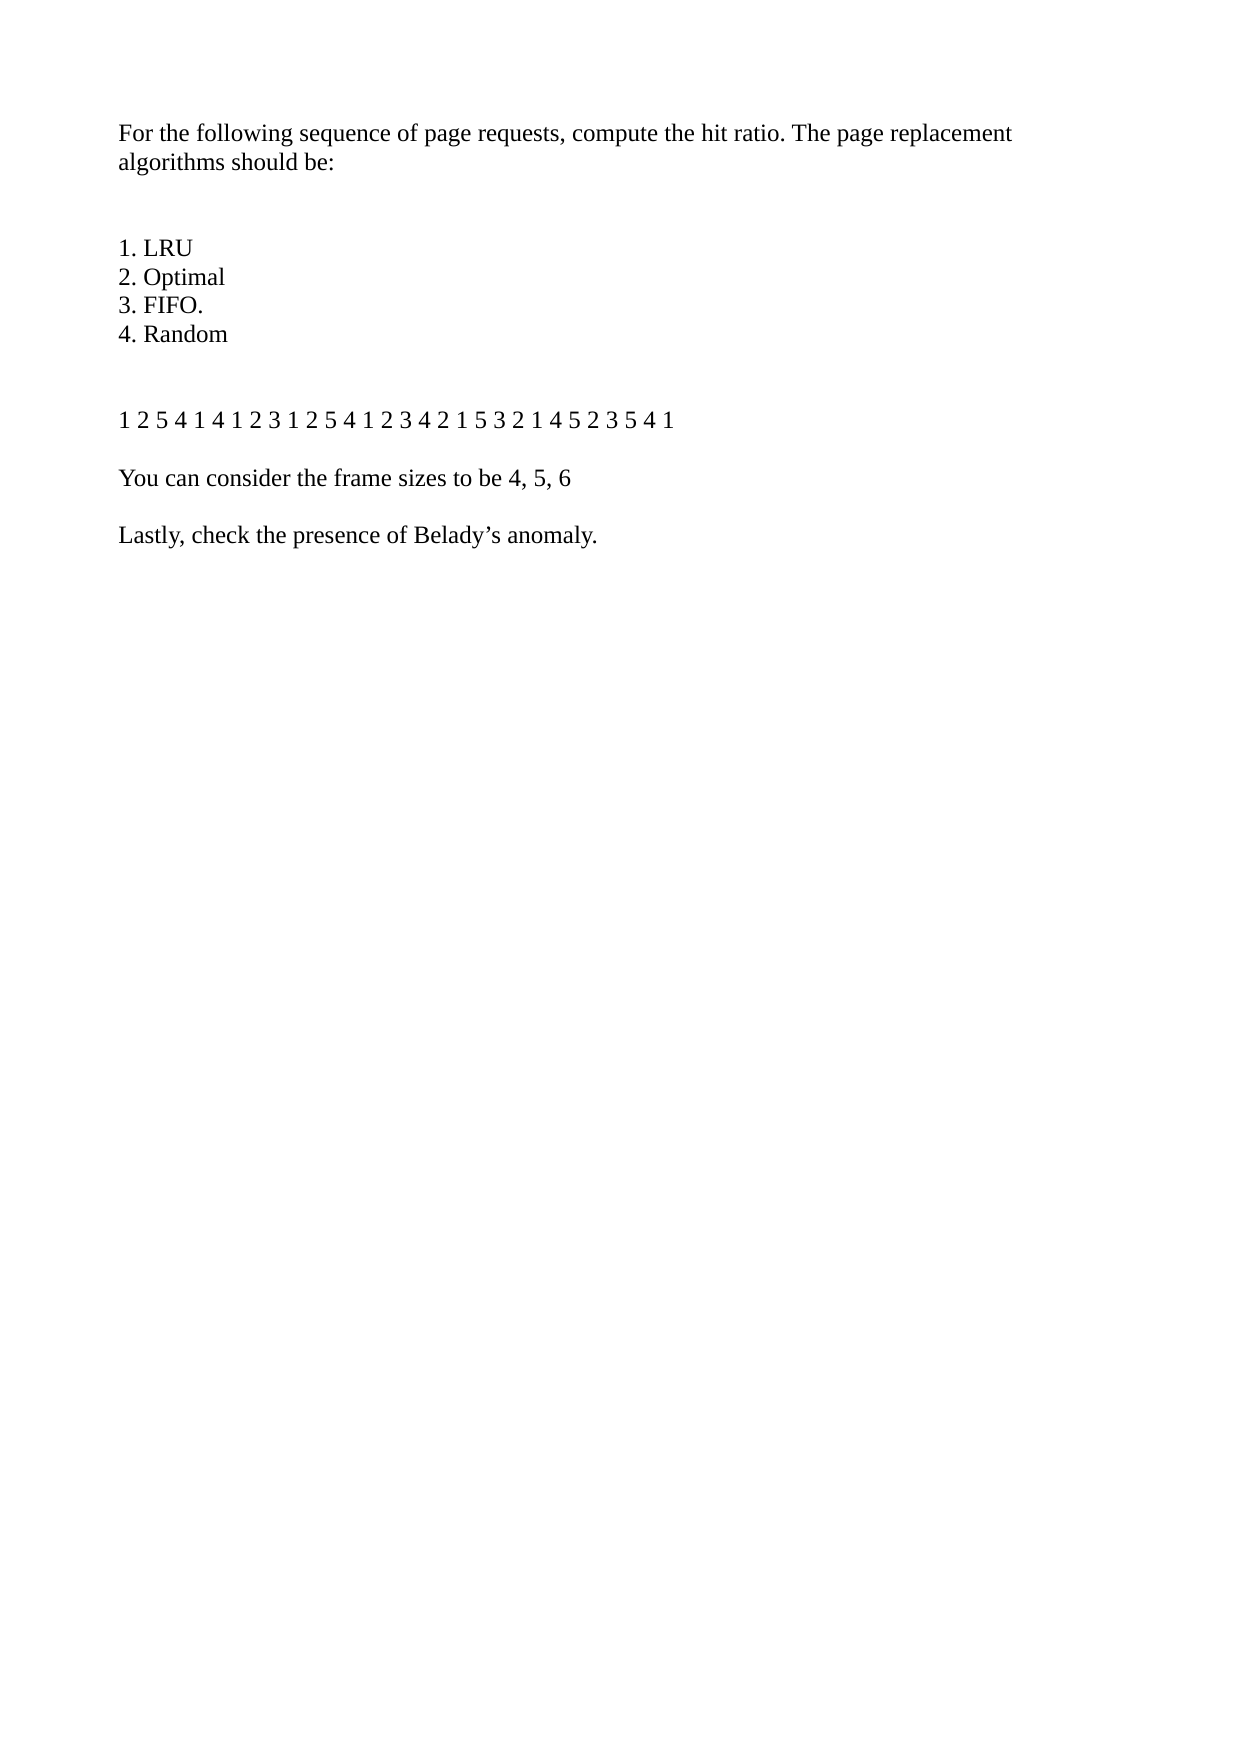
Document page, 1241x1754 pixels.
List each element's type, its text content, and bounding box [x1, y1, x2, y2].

text For the following sequence of page requests, compute the hit ratio. The page replacement algorithms should be: [118, 118, 1122, 176]
text 4. Random [118, 319, 1122, 348]
text 3. FIFO. [118, 291, 1122, 319]
text You can consider the frame sizes to be 4, 5, 6 [118, 463, 1122, 492]
text 1 2 5 4 1 4 1 2 3 1 2 5 4 1 2 3 4 2 1 5 3 2 1 4 5 2 3 5 4 1 [118, 406, 1122, 434]
text Lastly, check the presence of Belady’s anomaly. [118, 521, 1122, 549]
text 1. LRU [118, 233, 1122, 262]
text 2. Optimal [118, 262, 1122, 291]
